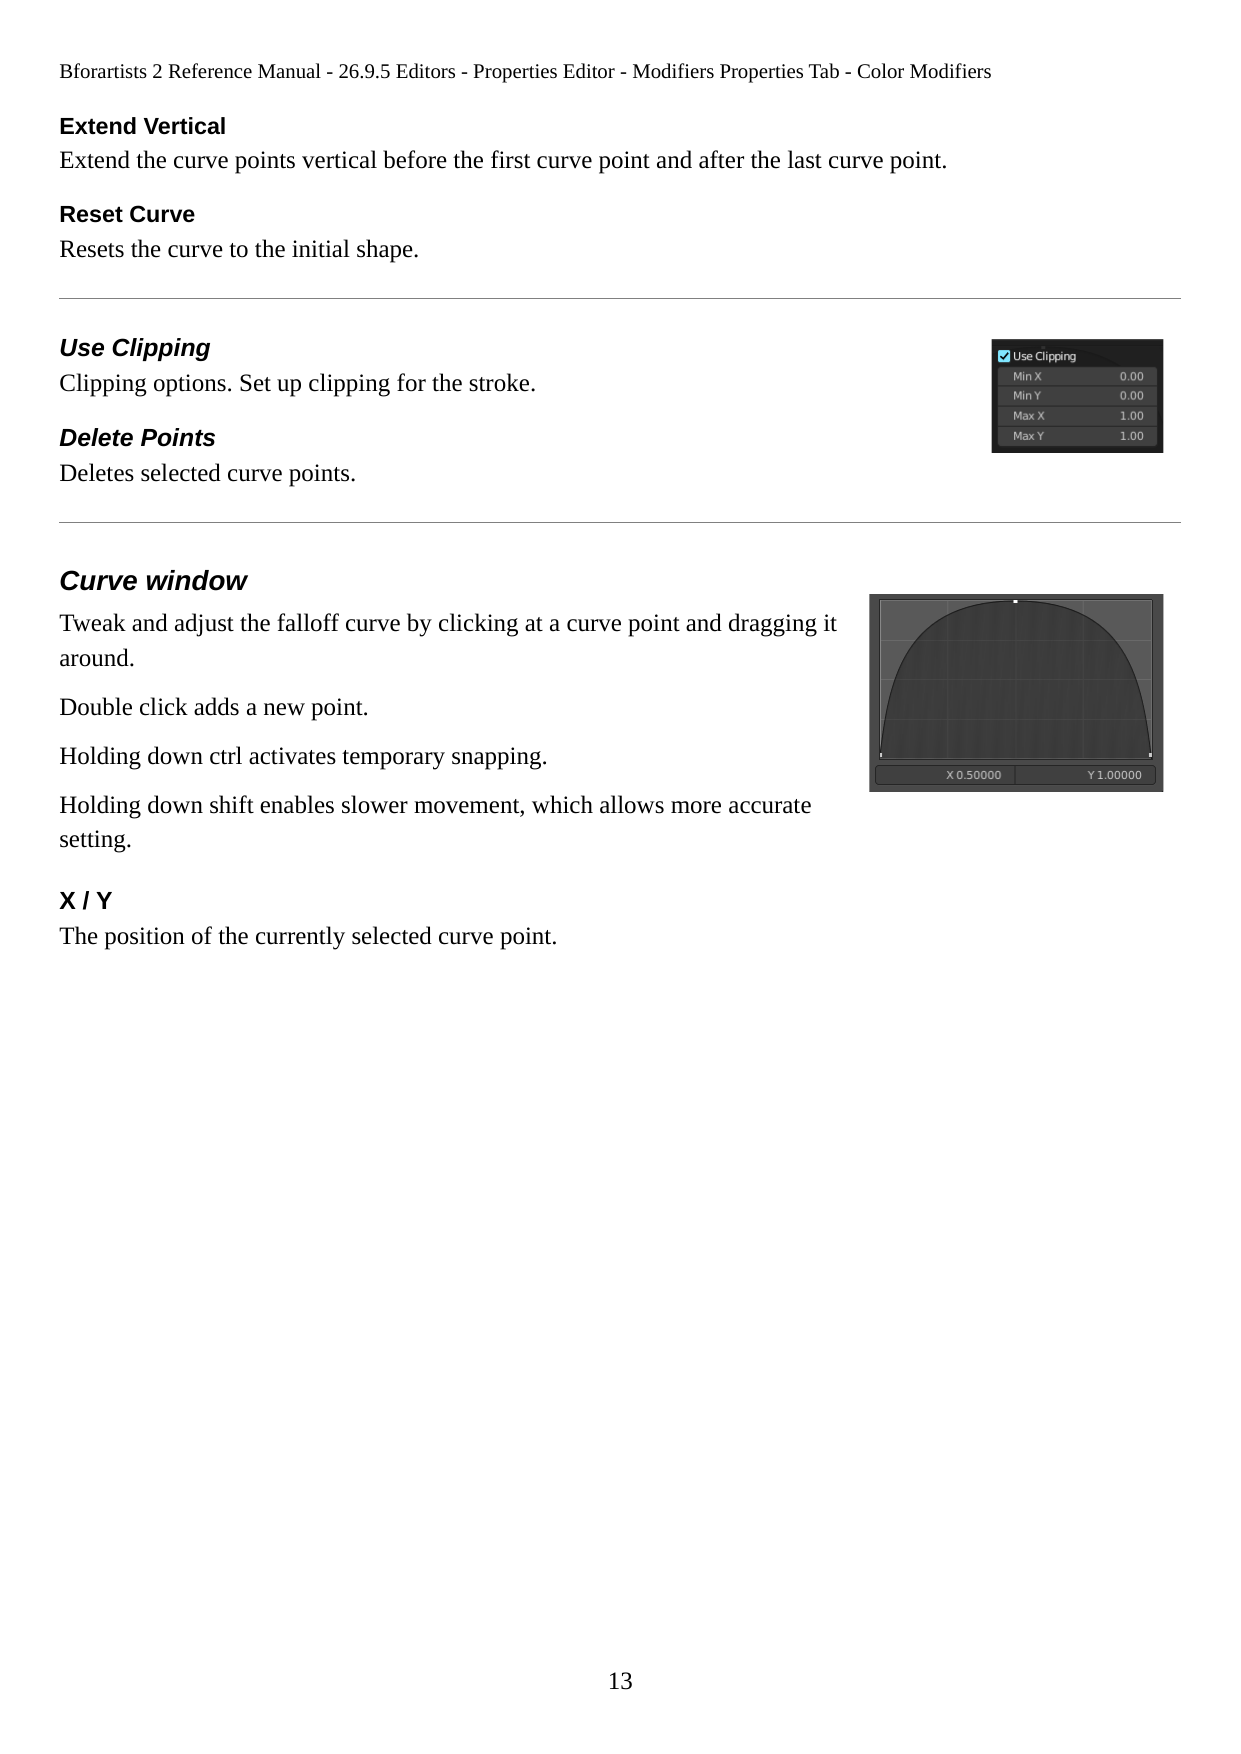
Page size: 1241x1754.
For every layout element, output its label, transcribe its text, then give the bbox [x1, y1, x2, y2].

text Clipping options. Set up clipping for the stroke. [59, 368, 991, 397]
text Deletes selected curve points. [59, 458, 1181, 487]
text The position of the currently selected curve point. [59, 921, 1181, 950]
text Resets the curve to the initial shape. [59, 234, 1181, 263]
subtitle [1164, 423, 1181, 452]
subtitle X / Y [59, 886, 1181, 915]
text Double click adds a new point. [59, 692, 869, 721]
picture [869, 594, 1164, 792]
subtitle Curve window [59, 564, 1181, 596]
subtitle Reset Curve [59, 201, 1181, 228]
text Holding down shift enables slower movement, which allows more accurate setting. [59, 790, 1181, 853]
text Tweak and adjust the falloff curve by clicking at a curve point and dragging it around. [59, 608, 869, 672]
text Holding down ctrl activates temporary snapping. [59, 741, 869, 770]
text Extend the curve points vertical before the first curve point and after the last curve point. [59, 146, 1181, 174]
subtitle Delete Points [59, 423, 991, 452]
subtitle Extend Vertical [59, 113, 1181, 139]
subtitle Use Clipping [59, 333, 1181, 362]
picture [991, 339, 1164, 453]
